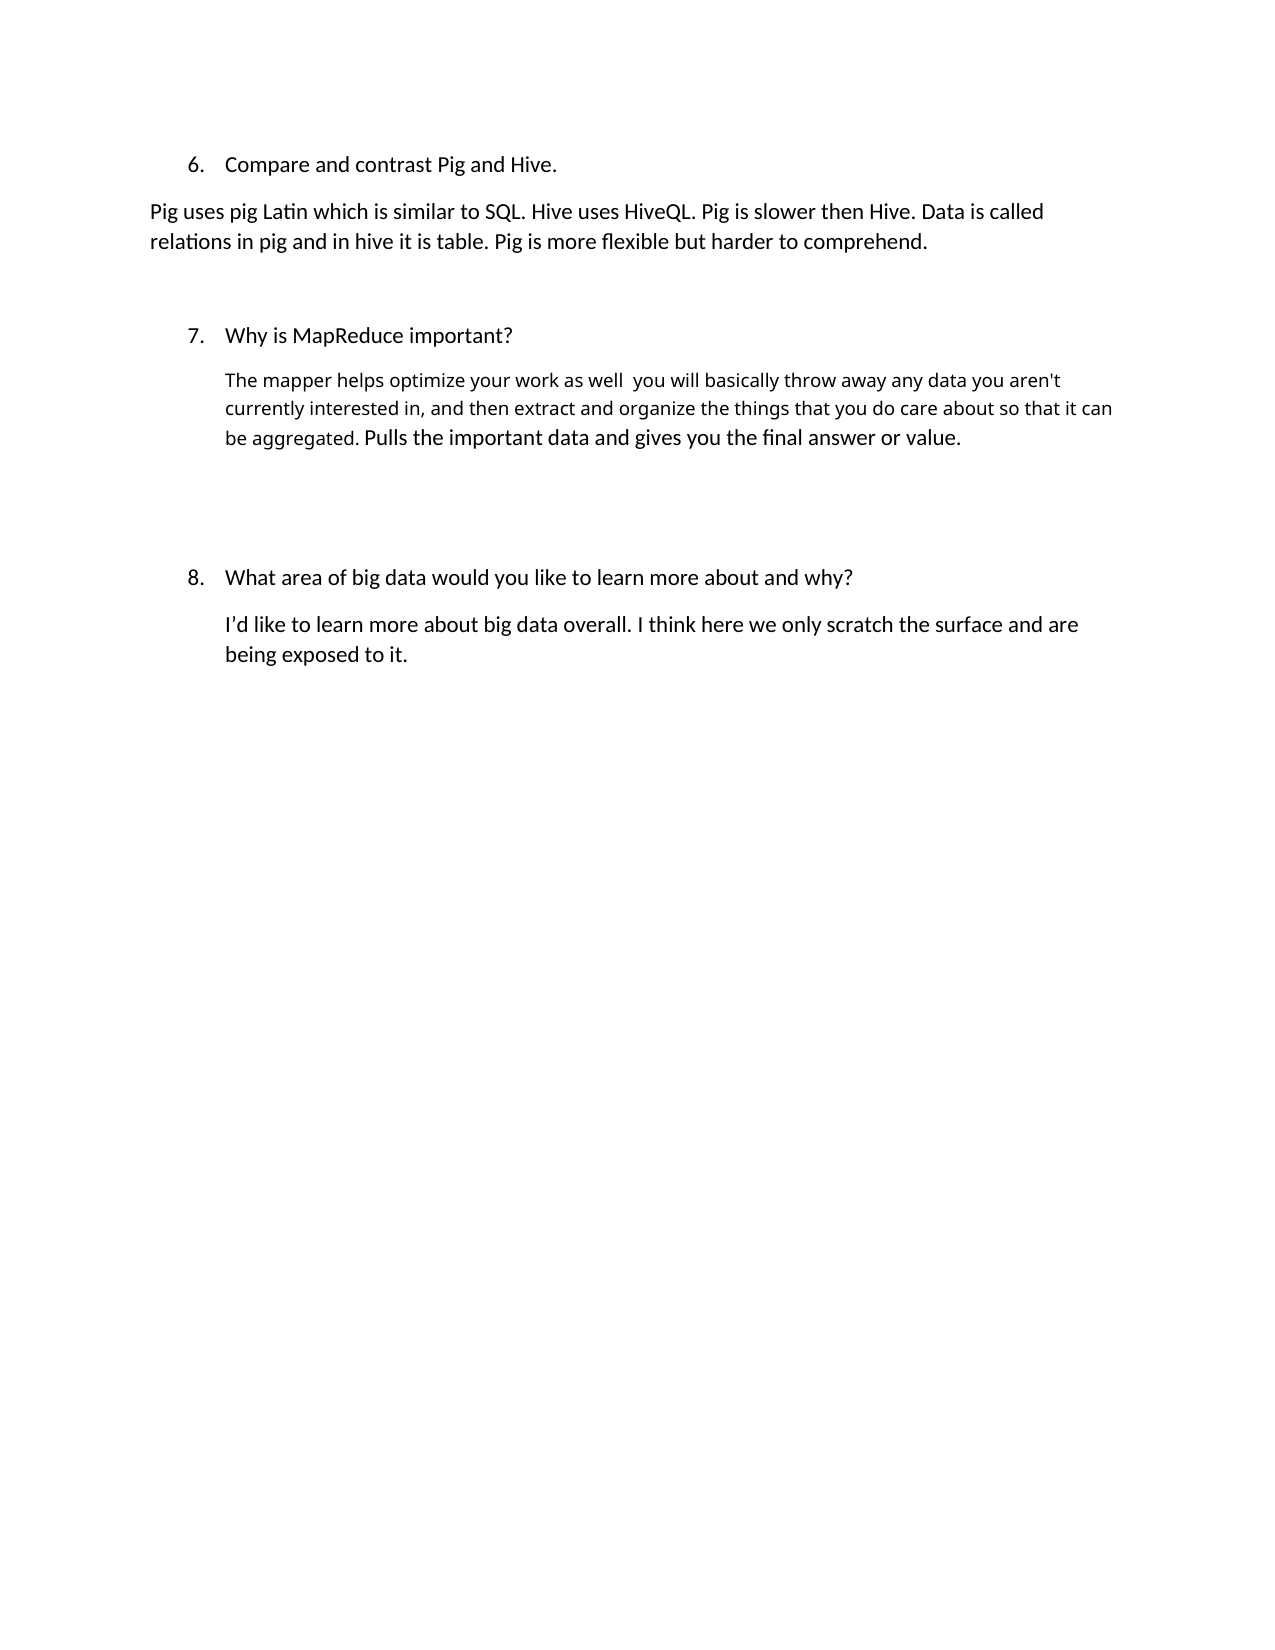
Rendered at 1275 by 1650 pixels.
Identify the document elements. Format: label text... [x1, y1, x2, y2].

list What area of big data would you like to learn more about and why? [187, 563, 1125, 592]
text Pig uses pig Latin which is similar to SQL. Hive uses HiveQL. Pig is slower then Hive. Data is called relations in pig and in hive it is table. Pig is more flexible but harder to comprehend. [150, 197, 1125, 255]
list Why is MapReduce important? [187, 321, 1125, 349]
list The mapper helps optimize your work as well you will basically throw away any data you aren't currently interested in, and then extract and organize the things that you do care about so that it can be aggregated. Pulls the important data and gives you the final answer or value. [187, 368, 1125, 451]
list Compare and contrast Pig and Hive. [187, 150, 1125, 178]
list I’d like to learn more about big data overall. I think here we only scratch the surface and are being exposed to it. [187, 610, 1125, 669]
